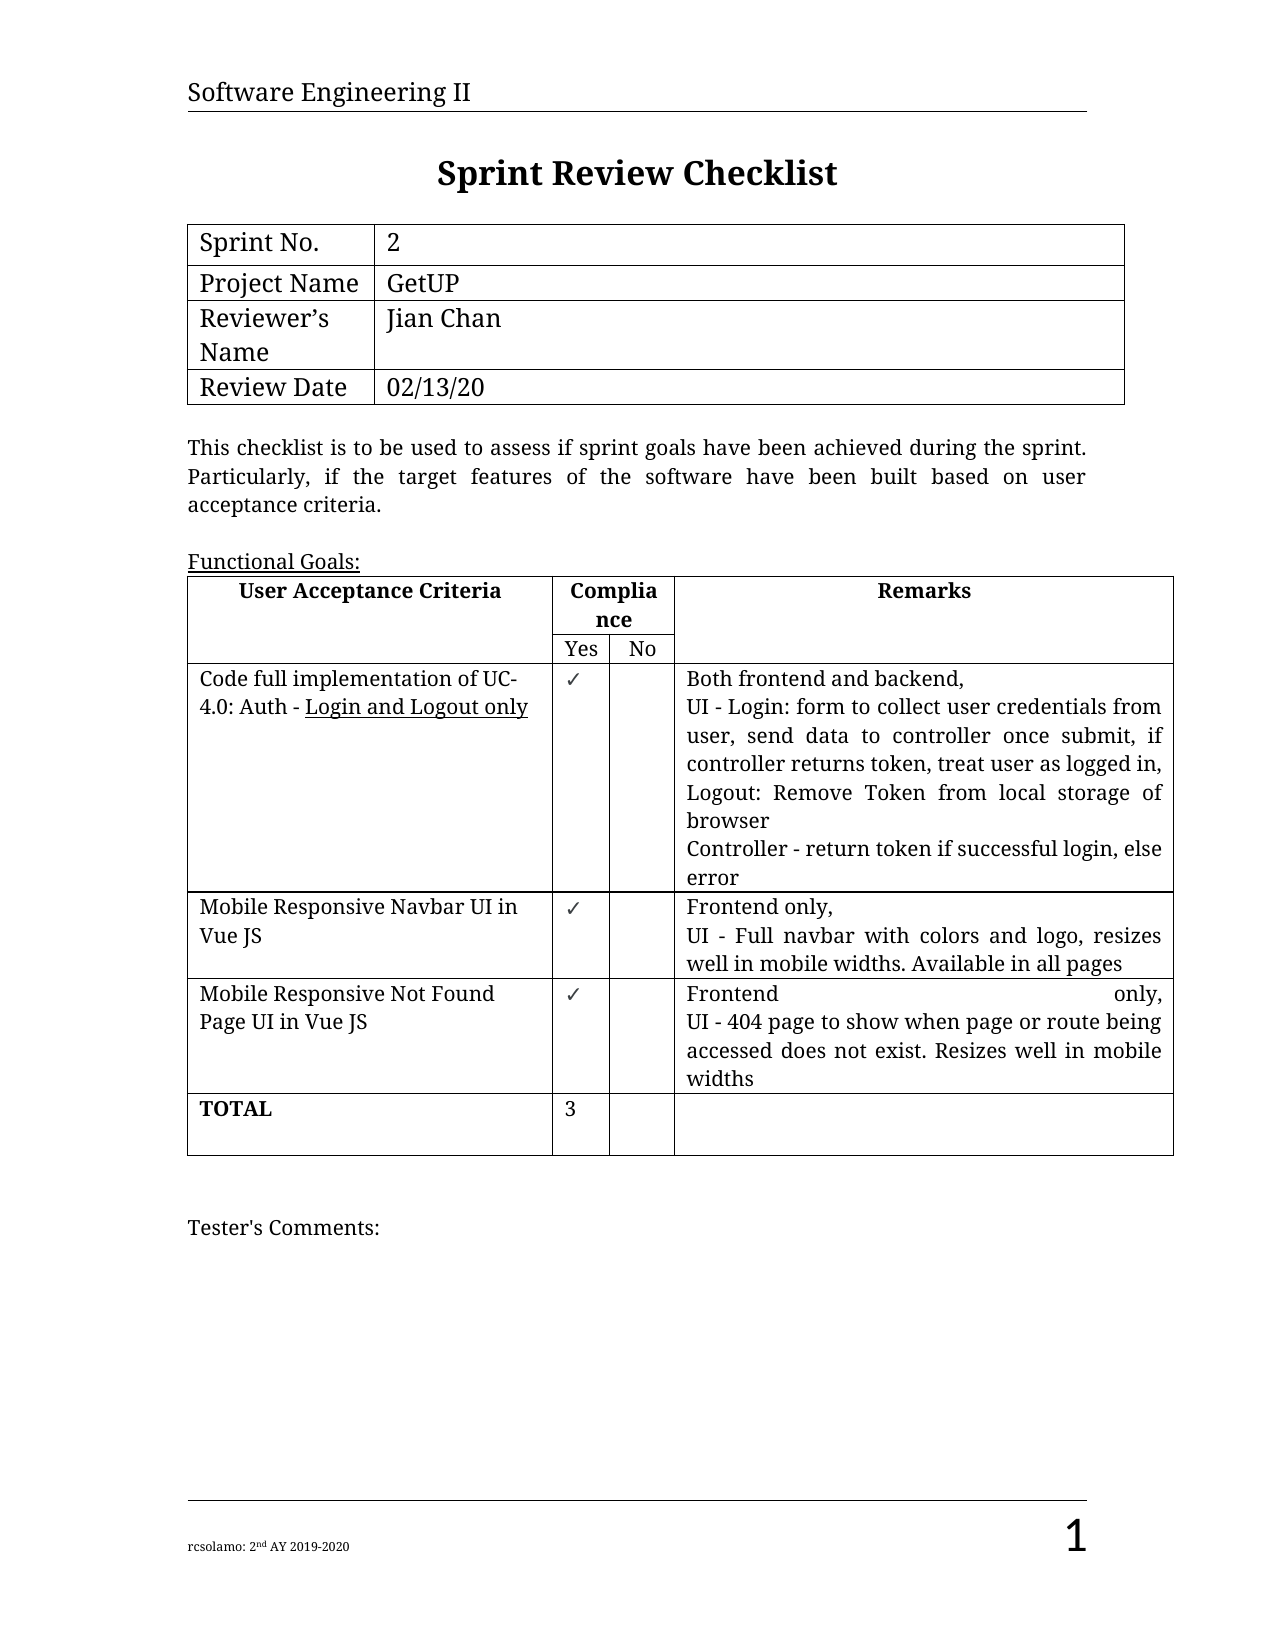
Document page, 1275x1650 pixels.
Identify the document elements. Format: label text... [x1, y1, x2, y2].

table_cell [675, 1094, 1173, 1155]
table_cell 02/13/20 [375, 370, 1124, 404]
table_header User Acceptance Criteria [188, 577, 552, 663]
table_cell Project Name [188, 266, 374, 299]
table_cell ✓ [553, 664, 609, 891]
table_header Remarks [675, 577, 1173, 663]
table_cell Reviewer’s Name [188, 301, 374, 369]
table_cell TOTAL [188, 1094, 552, 1155]
table_cell Mobile Responsive Navbar UI in Vue JS [188, 893, 552, 978]
table_cell Mobile Responsive Not Found Page UI in Vue JS [188, 979, 552, 1093]
table_header 2 [375, 225, 1124, 264]
table_header Compliance [553, 577, 674, 633]
table_cell [610, 1094, 674, 1155]
table_cell [610, 664, 674, 891]
text Sprint Review Checklist [187, 150, 1087, 195]
table_header Sprint No. [188, 225, 374, 264]
table_cell Review Date [188, 370, 374, 404]
table_cell GetUP [375, 266, 1124, 299]
table_cell Code full implementation of UC-4.0: Auth - Login and Logout only [188, 664, 552, 891]
text This checklist is to be used to assess if sprint goals have been achieved during the sprint. Particularly, if the target features of the software have been built based on user acceptance criteria. [187, 433, 1087, 519]
table_cell Yes [553, 635, 609, 663]
table_cell [610, 893, 674, 978]
text Tester's Comments: [187, 1213, 1087, 1241]
table_cell No [610, 635, 674, 663]
table_cell [610, 979, 674, 1093]
table_cell ✓ [553, 893, 609, 978]
table_cell Both frontend and backend, UI - Login: form to collect user credentials from user, send data to controller once submit, if controller returns token, treat user as logged in, Logout: Remove Token from local storage of browser Controller - return token if successful login, else error [675, 664, 1173, 891]
text Functional Goals: [187, 547, 1087, 576]
table_cell Frontend only, UI - 404 page to show when page or route being accessed does not exist. Resizes well in mobile widths [675, 979, 1173, 1093]
table_cell Frontend only, UI - Full navbar with colors and logo, resizes well in mobile widths. Available in all pages [675, 893, 1173, 978]
table_cell ✓ [553, 979, 609, 1093]
table_cell 3 [553, 1094, 609, 1155]
table_cell Jian Chan [375, 301, 1124, 369]
